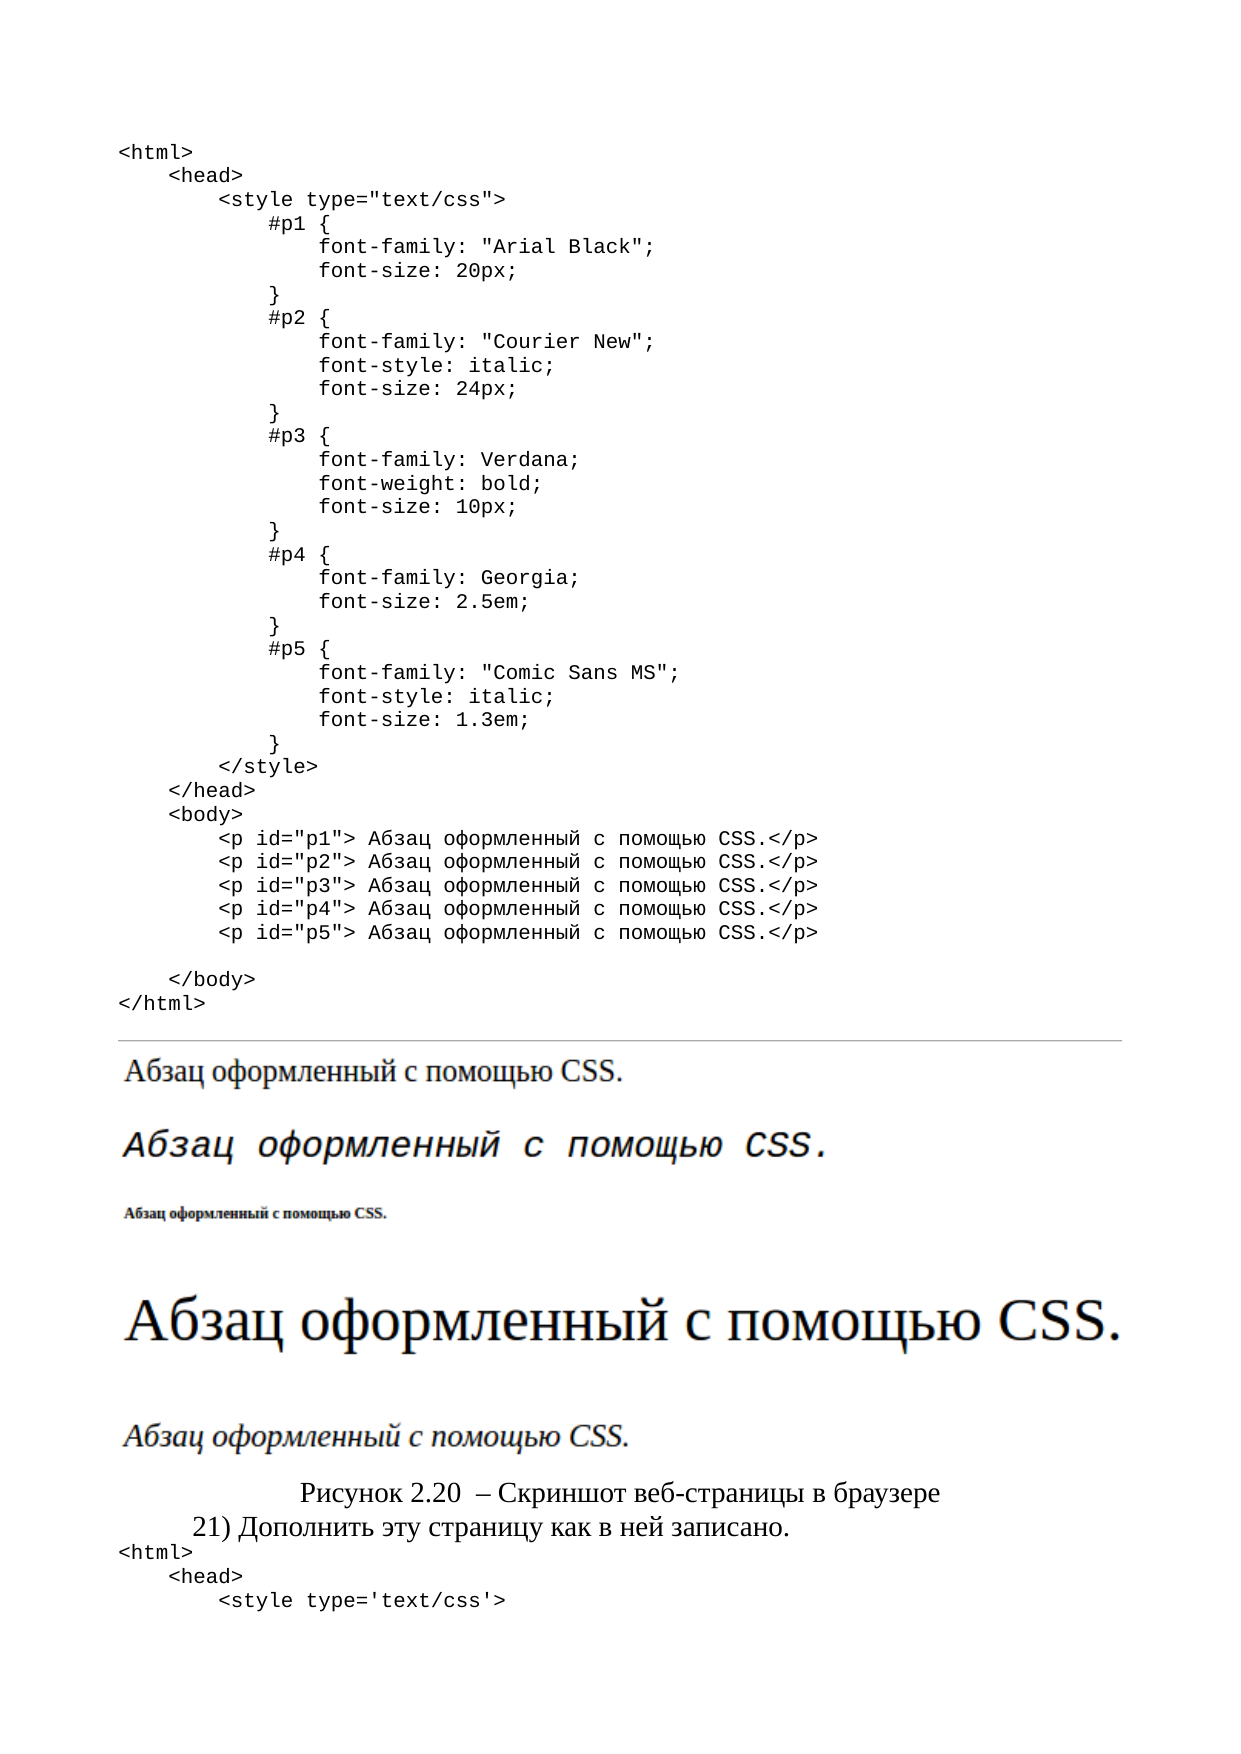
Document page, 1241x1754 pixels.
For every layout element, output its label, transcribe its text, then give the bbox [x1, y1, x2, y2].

text </style> [118, 757, 1122, 780]
text </body> [118, 969, 1122, 993]
text } [118, 733, 1122, 757]
text } [118, 402, 1122, 426]
text <html> [118, 142, 1122, 165]
text font-style: italic; [118, 686, 1122, 709]
text font-style: italic; [118, 354, 1122, 378]
text font-family: Georgia; [118, 567, 1122, 591]
text font-size: 24px; [118, 378, 1122, 402]
text #p2 { [118, 307, 1122, 331]
text <html> [118, 1542, 1122, 1566]
text 21) Дополнить эту страницу как в ней записано. [118, 1509, 1122, 1542]
text font-size: 2.5em; [118, 591, 1122, 615]
text font-family: "Comic Sans MS"; [118, 662, 1122, 686]
text font-family: Verdana; [118, 449, 1122, 473]
text font-family: "Courier New"; [118, 331, 1122, 354]
text </head> [118, 780, 1122, 804]
text } [118, 284, 1122, 307]
text } [118, 615, 1122, 638]
text font-size: 1.3em; [118, 709, 1122, 733]
text <body> [118, 804, 1122, 827]
text #p3 { [118, 426, 1122, 449]
text font-size: 20px; [118, 260, 1122, 284]
text </html> [118, 993, 1122, 1017]
text } [118, 520, 1122, 544]
text <head> [118, 1566, 1122, 1590]
text <style type="text/css"> [118, 189, 1122, 213]
text <p id="p4"> Абзац оформленный с помощью CSS.</p> [118, 898, 1122, 922]
text <style type='text/css'> [118, 1590, 1122, 1613]
text <p id="p5"> Абзац оформленный с помощью CSS.</p> [118, 922, 1122, 946]
text <p id="p2"> Абзац оформленный с помощью CSS.</p> [118, 851, 1122, 875]
picture [118, 1040, 1123, 1476]
text font-size: 10px; [118, 496, 1122, 520]
text font-weight: bold; [118, 473, 1122, 496]
text font-family: "Arial Black"; [118, 236, 1122, 260]
text <head> [118, 165, 1122, 189]
text <p id="p3"> Абзац оформленный с помощью CSS.</p> [118, 875, 1122, 898]
text #p5 { [118, 638, 1122, 662]
text <p id="p1"> Абзац оформленный с помощью CSS.</p> [118, 827, 1122, 851]
text #p4 { [118, 544, 1122, 567]
text #p1 { [118, 213, 1122, 236]
text Рисунок 2.20 – Скриншот веб-страницы в браузере [118, 1476, 1122, 1509]
